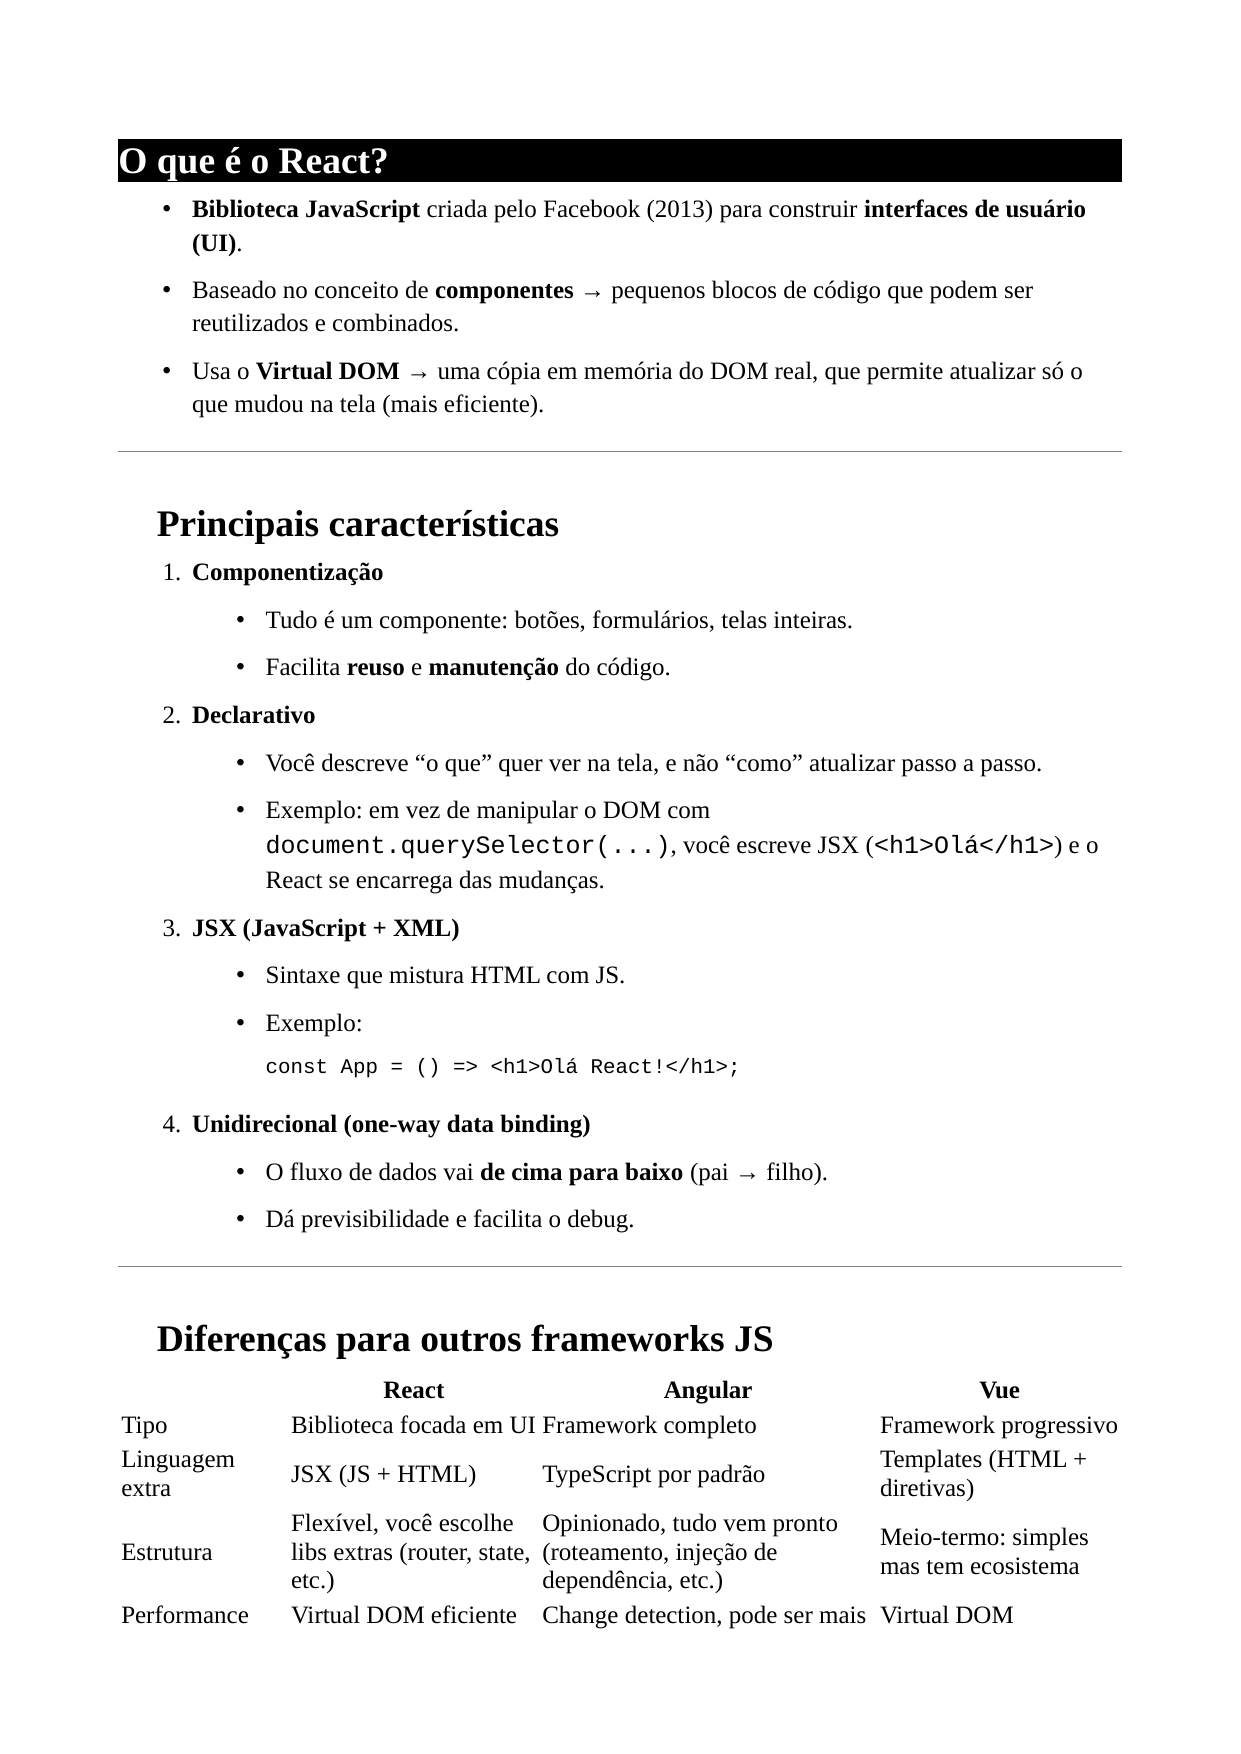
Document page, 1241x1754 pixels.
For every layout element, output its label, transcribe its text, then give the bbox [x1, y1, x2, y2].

table_cell Opinionado, tudo vem pronto (roteamento, injeção de dependência, etc.) [539, 1505, 877, 1597]
table_cell Framework completo [539, 1407, 877, 1442]
list Facilita reuso e manutenção do código. [236, 652, 1122, 681]
table_cell Virtual DOM eficiente [288, 1597, 539, 1632]
table_cell Templates (HTML + diretivas) [877, 1442, 1122, 1505]
list Componentização [162, 557, 1122, 586]
table_cell JSX (JS + HTML) [288, 1442, 539, 1505]
table_cell Meio-termo: simples mas tem ecosistema [877, 1505, 1122, 1597]
list JSX (JavaScript + XML) [162, 913, 1122, 942]
table_header React [288, 1373, 539, 1407]
table_cell Tipo [118, 1407, 288, 1442]
list Tudo é um componente: botões, formulários, telas inteiras. [236, 605, 1122, 633]
table_cell Framework progressivo [877, 1407, 1122, 1442]
list Declarativo [162, 700, 1122, 729]
subtitle 🔹 Principais características [118, 502, 1122, 545]
list Você descreve “o que” quer ver na tela, e não “como” atualizar passo a passo. [236, 748, 1122, 776]
table_cell Virtual DOM [877, 1597, 1122, 1632]
list O fluxo de dados vai de cima para baixo (pai → filho). [236, 1157, 1122, 1185]
subtitle O que é o React? [118, 139, 1122, 182]
table_cell Biblioteca focada em UI [288, 1407, 539, 1442]
table_header Angular [539, 1373, 877, 1407]
table_cell Linguagem extra [118, 1442, 288, 1505]
list Exemplo: [236, 1008, 1122, 1037]
table_header Vue [877, 1373, 1122, 1407]
table_cell Estrutura [118, 1505, 288, 1597]
list Dá previsibilidade e facilita o debug. [236, 1204, 1122, 1233]
table_cell Flexível, você escolhe libs extras (router, state, etc.) [288, 1505, 539, 1597]
table_cell Performance [118, 1597, 288, 1632]
table_cell Change detection, pode ser mais [539, 1597, 877, 1632]
list Exemplo: em vez de manipular o DOM com document.querySelector(...), você escreve JSX (<h1>Olá</h1>) e o React se encarrega das mudanças. [236, 795, 1122, 894]
table_header [118, 1373, 288, 1407]
subtitle 🔹 Diferenças para outros frameworks JS [118, 1317, 1122, 1360]
table_cell TypeScript por padrão [539, 1442, 877, 1505]
list Sintaxe que mistura HTML com JS. [236, 961, 1122, 989]
list Biblioteca JavaScript criada pelo Facebook (2013) para construir interfaces de usuário (UI). [162, 194, 1122, 256]
list const App = () => <h1>Olá React!</h1>; [236, 1056, 1122, 1079]
list Usa o Virtual DOM → uma cópia em memória do DOM real, que permite atualizar só o que mudou na tela (mais eficiente). [162, 356, 1122, 418]
list Baseado no conceito de componentes → pequenos blocos de código que podem ser reutilizados e combinados. [162, 275, 1122, 337]
list Unidirecional (one-way data binding) [162, 1109, 1122, 1138]
